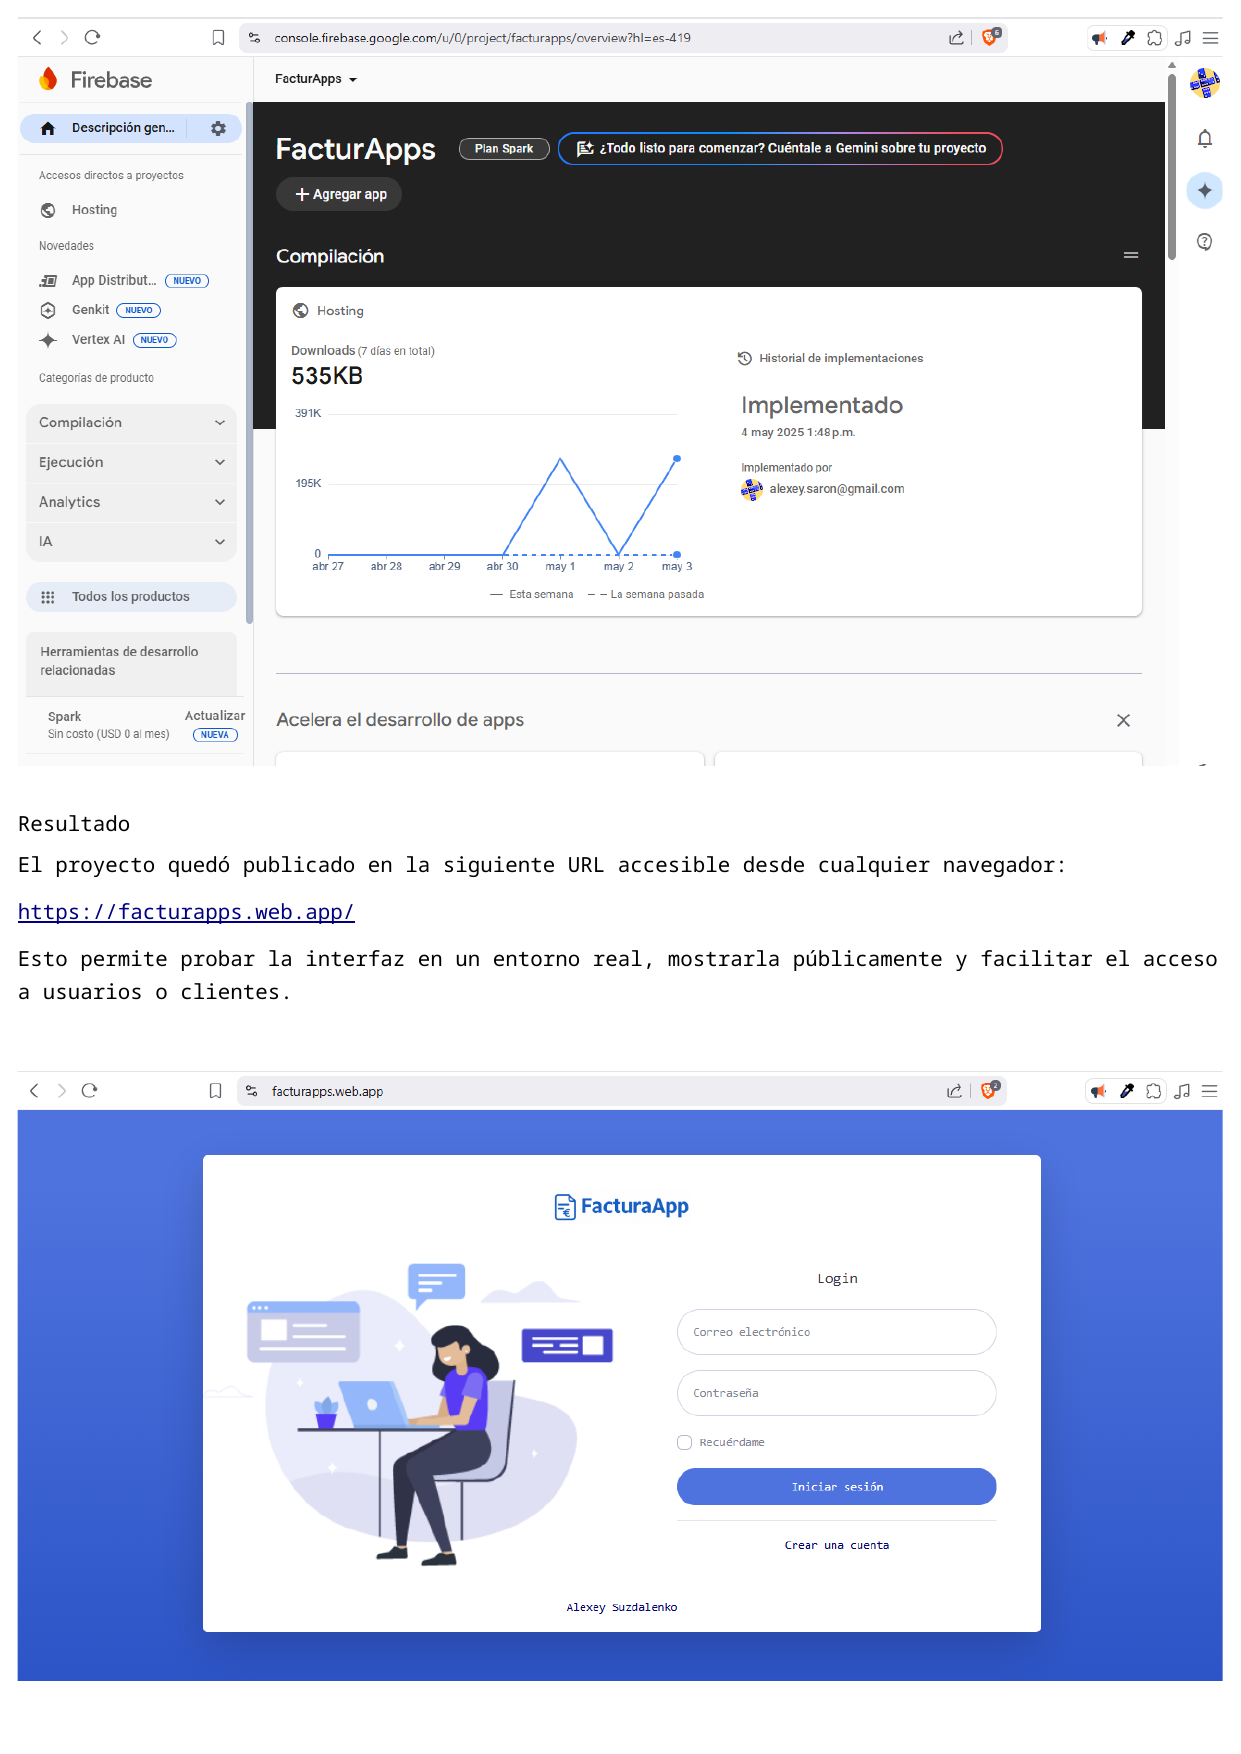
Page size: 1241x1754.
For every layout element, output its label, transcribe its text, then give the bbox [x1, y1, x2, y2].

picture [17, 1071, 1223, 1681]
text https://facturapps.web.app/ [18, 897, 1222, 926]
picture [17, 17, 1223, 766]
text El proyecto quedó publicado en la siguiente URL accesible desde cualquier navegador: [18, 850, 1222, 878]
subtitle Resultado [18, 809, 1222, 837]
text Esto permite probar la interfaz en un entorno real, mostrarla públicamente y facilitar el acceso a usuarios o clientes. [18, 944, 1222, 1005]
